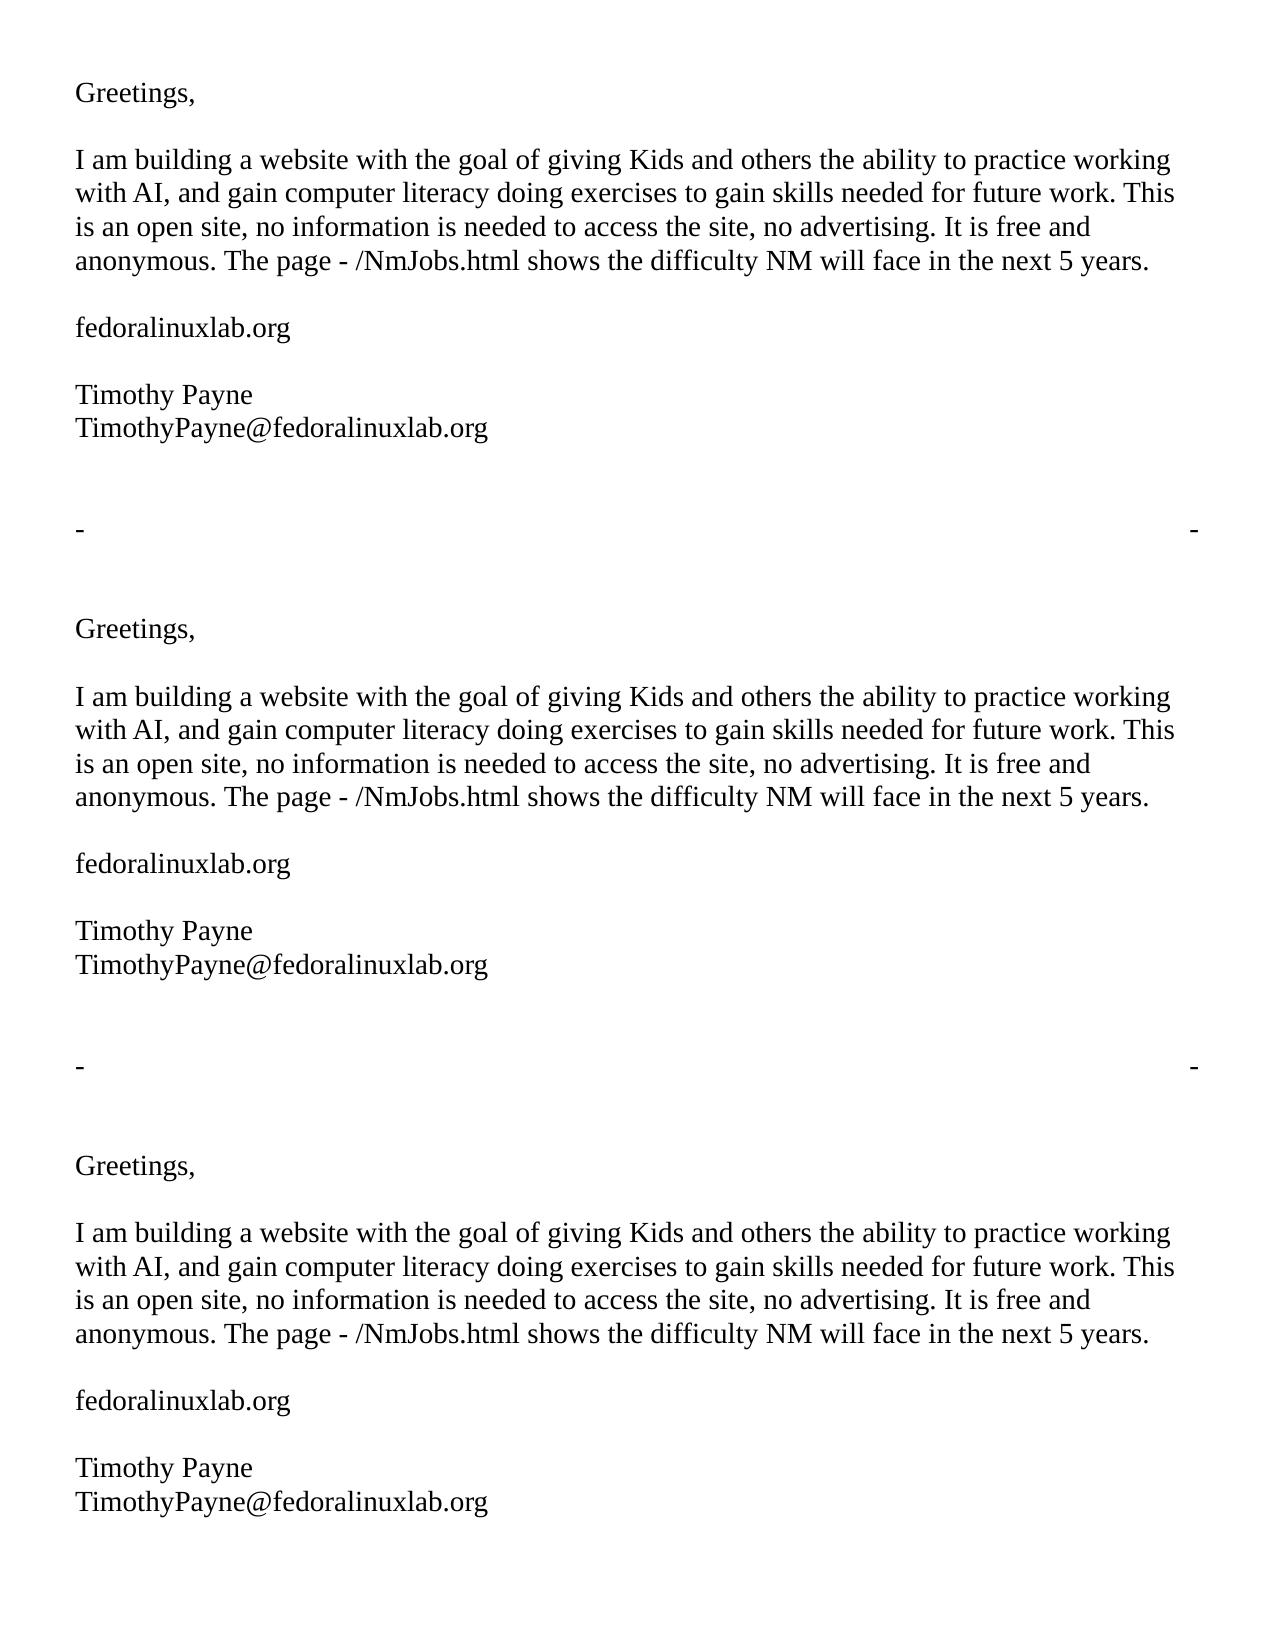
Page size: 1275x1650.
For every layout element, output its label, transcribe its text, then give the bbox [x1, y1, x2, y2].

text fedoralinuxlab.org [75, 310, 1200, 343]
text Timothy Payne [75, 913, 1200, 947]
text Timothy Payne [75, 377, 1200, 410]
text I am building a website with the goal of giving Kids and others the ability to practice working with AI, and gain computer literacy doing exercises to gain skills needed for future work. This is an open site, no information is needed to access the site, no advertising. It is free and anonymous. The page - /NmJobs.html shows the difficulty NM will face in the next 5 years. [75, 679, 1200, 813]
text I am building a website with the goal of giving Kids and others the ability to practice working with AI, and gain computer literacy doing exercises to gain skills needed for future work. This is an open site, no information is needed to access the site, no advertising. It is free and anonymous. The page - /NmJobs.html shows the difficulty NM will face in the next 5 years. [75, 1215, 1200, 1349]
text TimothyPayne@fedoralinuxlab.org [75, 410, 1200, 444]
text - - [75, 1048, 1200, 1081]
text I am building a website with the goal of giving Kids and others the ability to practice working with AI, and gain computer literacy doing exercises to gain skills needed for future work. This is an open site, no information is needed to access the site, no advertising. It is free and anonymous. The page - /NmJobs.html shows the difficulty NM will face in the next 5 years. [75, 142, 1200, 276]
text Greetings, [75, 1148, 1200, 1182]
text TimothyPayne@fedoralinuxlab.org [75, 1484, 1200, 1517]
text - - [75, 511, 1200, 544]
text fedoralinuxlab.org [75, 846, 1200, 880]
text Greetings, [75, 75, 1200, 108]
text TimothyPayne@fedoralinuxlab.org [75, 947, 1200, 981]
text Greetings, [75, 612, 1200, 645]
text fedoralinuxlab.org [75, 1383, 1200, 1417]
text Timothy Payne [75, 1450, 1200, 1484]
